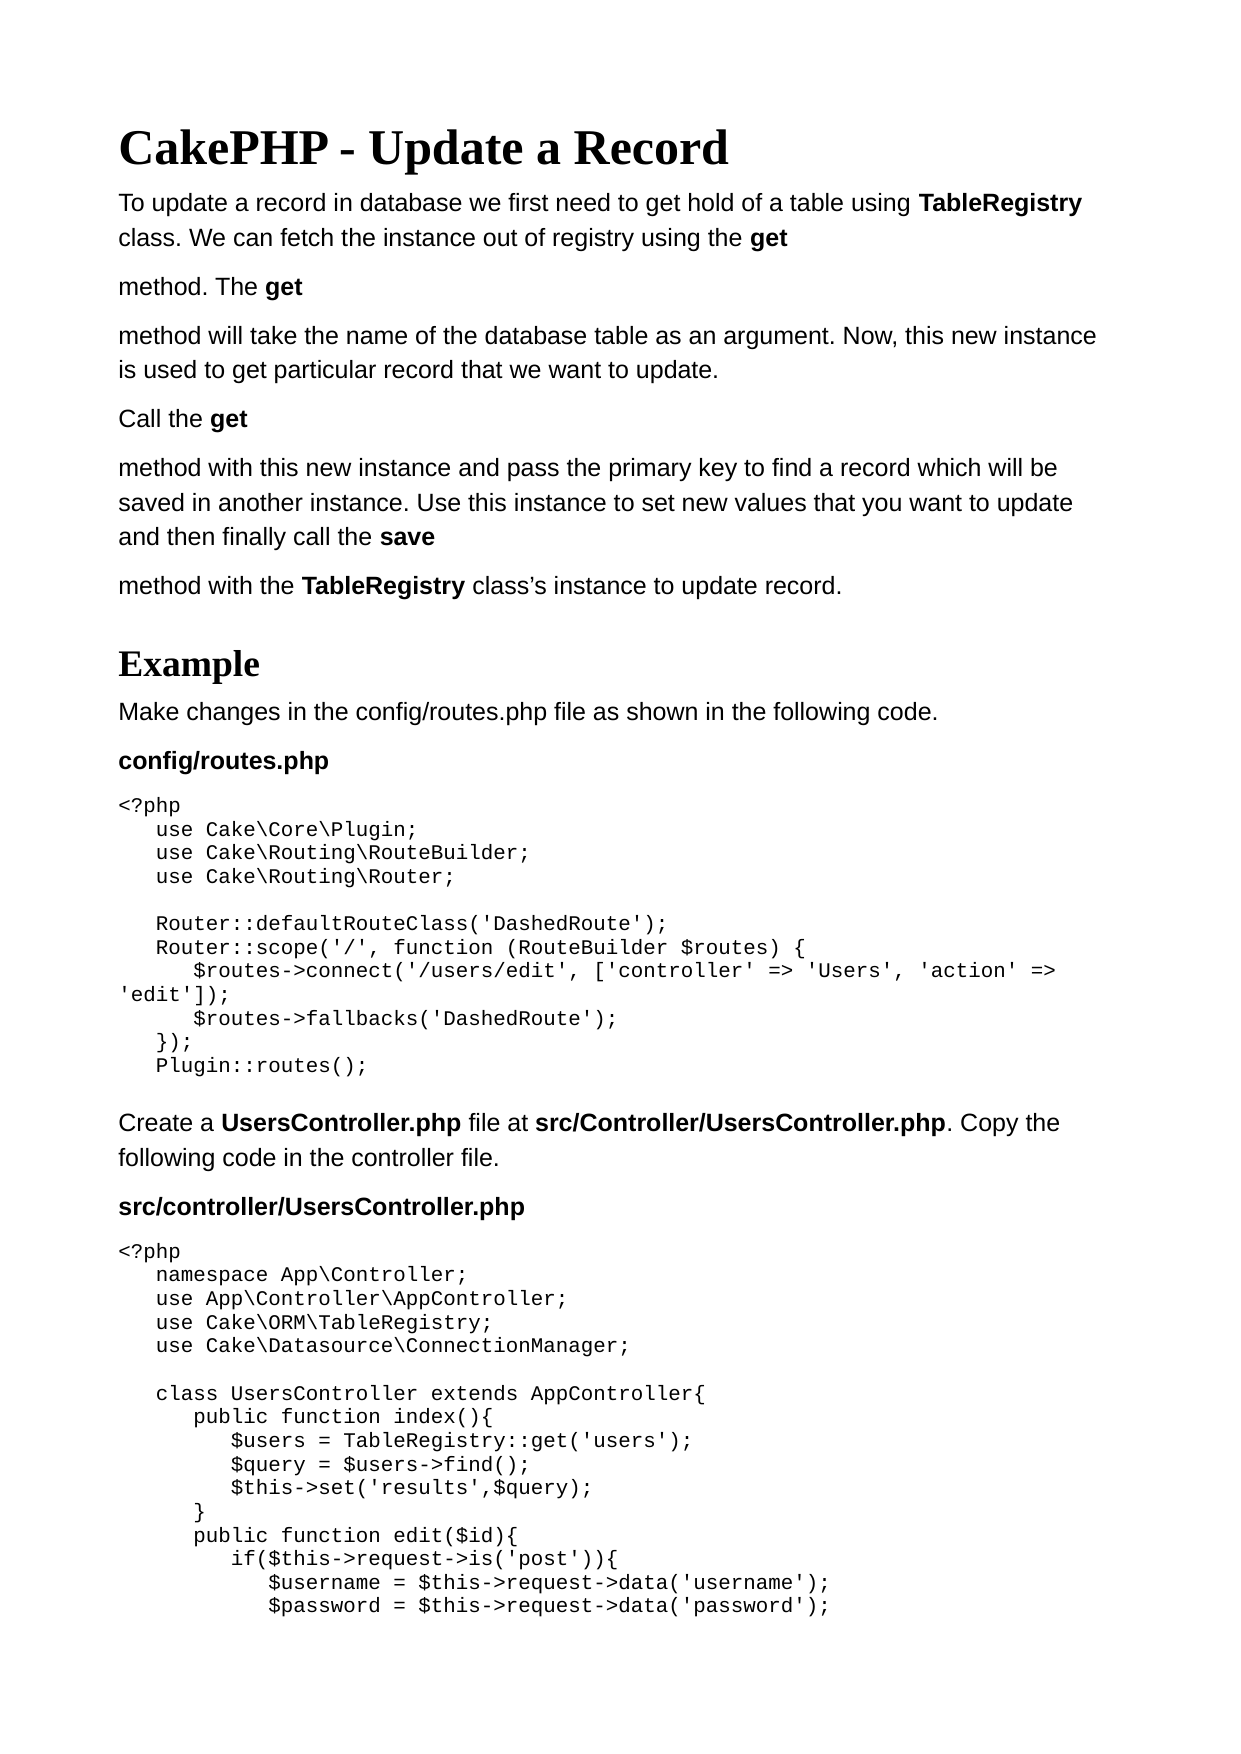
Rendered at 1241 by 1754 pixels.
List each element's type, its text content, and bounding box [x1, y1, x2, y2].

text if($this->request->is('post')){ [118, 1548, 1122, 1572]
text use Cake\Datasource\ConnectionManager; [118, 1335, 1122, 1359]
text class UsersController extends AppController{ [118, 1383, 1122, 1406]
text Make changes in the config/routes.php file as shown in the following code. [118, 697, 1122, 726]
text Router::defaultRouteClass('DashedRoute'); [118, 913, 1122, 937]
text Plugin::routes(); [118, 1055, 1122, 1079]
text method. The get [118, 272, 1122, 300]
text <?php [118, 795, 1122, 819]
text use Cake\ORM\TableRegistry; [118, 1312, 1122, 1335]
text $this->set('results',$query); [118, 1477, 1122, 1501]
text $query = $users->find(); [118, 1454, 1122, 1477]
text To update a record in database we first need to get hold of a table using TableRegistry class. We can fetch the instance out of registry using the get [118, 188, 1122, 251]
text <?php [118, 1241, 1122, 1264]
subtitle CakePHP - Update a Record [118, 118, 1122, 176]
text method with this new instance and pass the primary key to find a record which will be saved in another instance. Use this instance to set new values that you want to update and then finally call the save [118, 453, 1122, 551]
text public function edit($id){ [118, 1524, 1122, 1548]
text use Cake\Core\Plugin; [118, 819, 1122, 842]
text use App\Controller\AppController; [118, 1288, 1122, 1312]
text } [118, 1501, 1122, 1524]
text $routes->fallbacks('DashedRoute'); [118, 1008, 1122, 1031]
text src/controller/UsersController.php [118, 1192, 1122, 1221]
text Router::scope('/', function (RouteBuilder $routes) { [118, 937, 1122, 961]
text method will take the name of the database table as an argument. Now, this new instance is used to get particular record that we want to update. [118, 321, 1122, 384]
text $username = $this->request->data('username'); [118, 1572, 1122, 1596]
text $routes->connect('/users/edit', ['controller' => 'Users', 'action' => 'edit']); [118, 961, 1122, 1008]
text $password = $this->request->data('password'); [118, 1596, 1122, 1619]
text config/routes.php [118, 746, 1122, 775]
text Create a UsersController.php file at src/Controller/UsersController.php. Copy the following code in the controller file. [118, 1108, 1122, 1171]
text namespace App\Controller; [118, 1264, 1122, 1288]
text use Cake\Routing\Router; [118, 866, 1122, 889]
text use Cake\Routing\RouteBuilder; [118, 842, 1122, 866]
subtitle Example [118, 641, 1122, 684]
text Call the get [118, 404, 1122, 433]
text method with the TableRegistry class’s instance to update record. [118, 571, 1122, 600]
text $users = TableRegistry::get('users'); [118, 1430, 1122, 1454]
text public function index(){ [118, 1406, 1122, 1430]
text }); [118, 1031, 1122, 1055]
